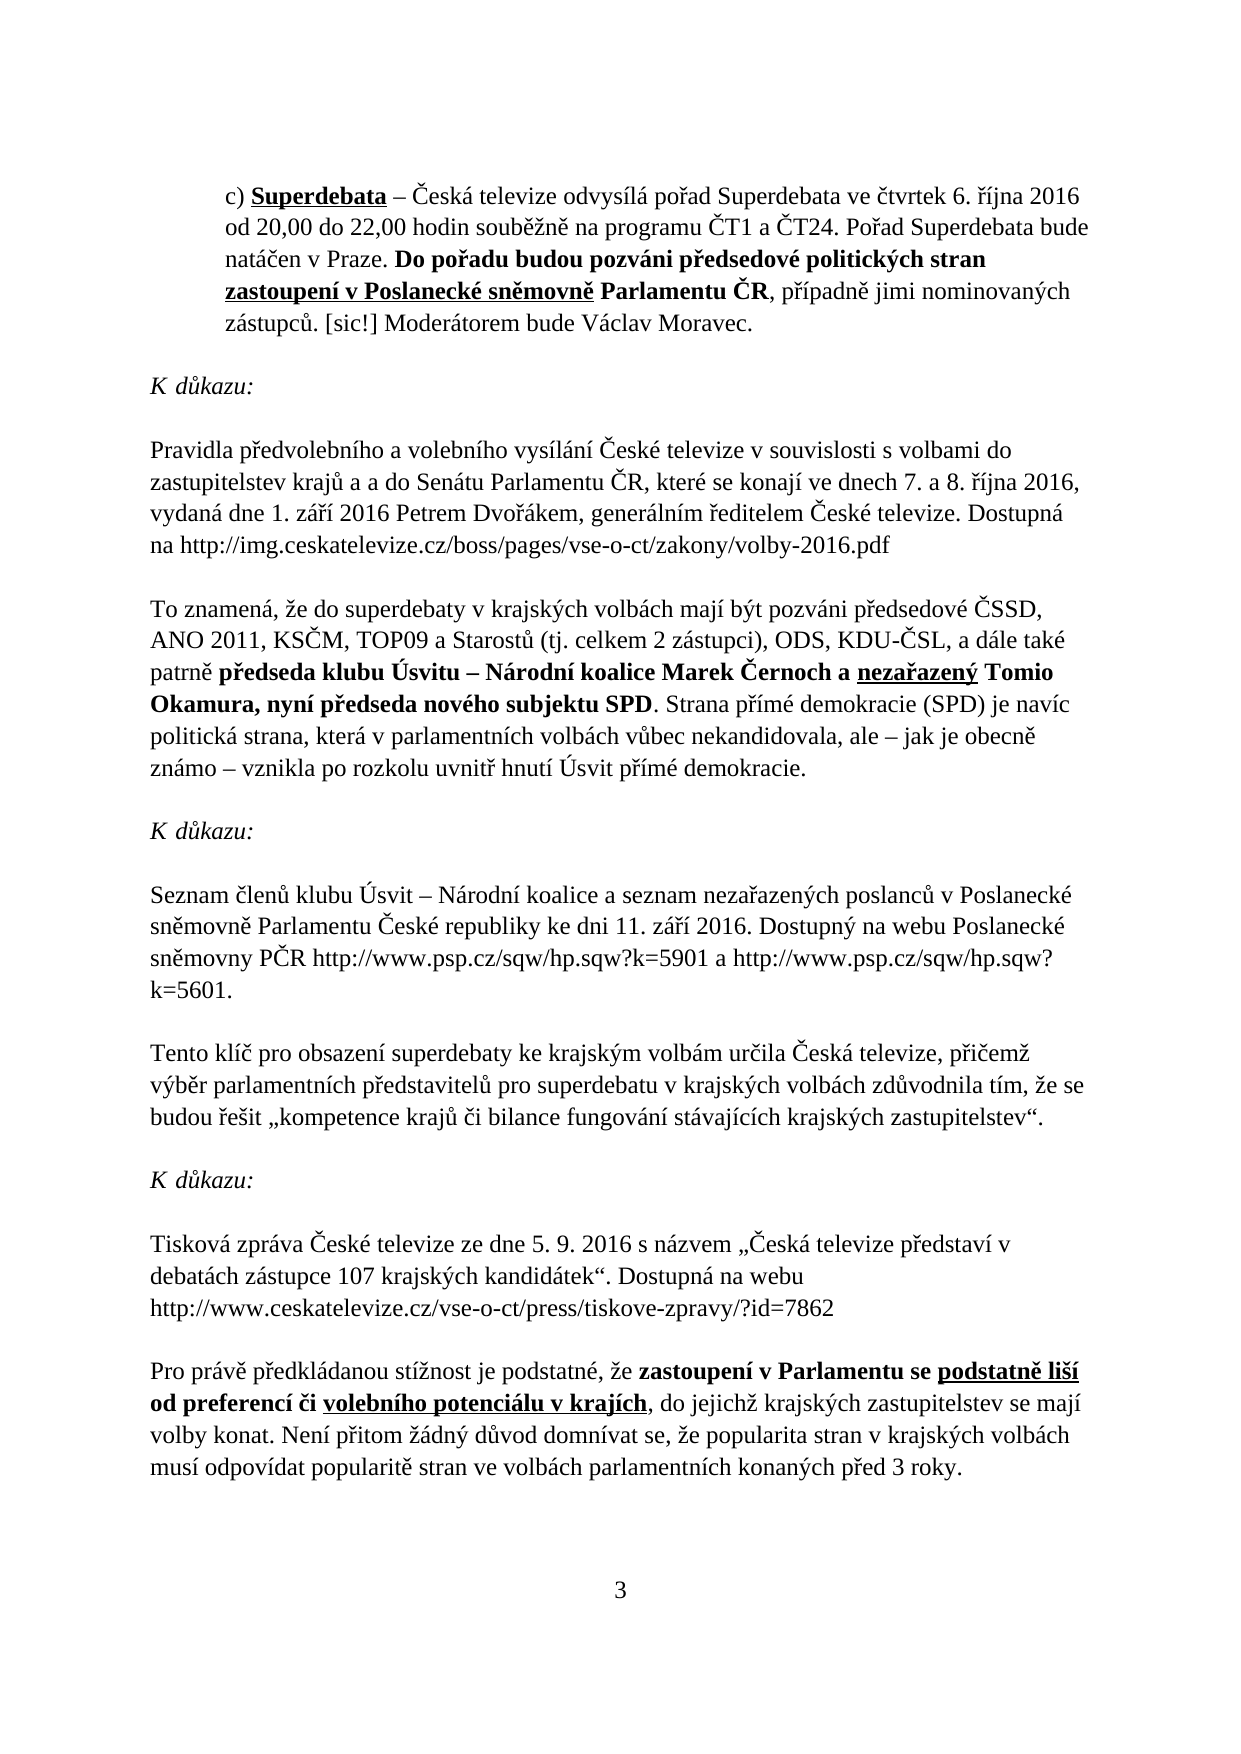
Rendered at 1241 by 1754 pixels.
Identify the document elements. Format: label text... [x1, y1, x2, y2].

text Tisková zpráva České televize ze dne 5. 9. 2016 s názvem „Česká televize představí v debatách zástupce 107 krajských kandidátek“. Dostupná na webu http://www.ceskatelevize.cz/vse-o-ct/press/tiskove-zpravy/?id=7862 [150, 1230, 1091, 1321]
text Seznam členů klubu Úsvit – Národní koalice a seznam nezařazených poslanců v Poslanecké sněmovně Parlamentu České republiky ke dni 11. září 2016. Dostupný na webu Poslanecké sněmovny PČR http://www.psp.cz/sqw/hp.sqw?k=5901 a http://www.psp.cz/sqw/hp.sqw?k=5601. [150, 881, 1091, 1004]
text K důkazu: [150, 1167, 1091, 1194]
text Pro právě předkládanou stížnost je podstatné, že zastoupení v Parlamentu se podstatně liší od preferencí či volebního potenciálu v krajích, do jejichž krajských zastupitelstev se mají volby konat. Není přitom žádný důvod domnívat se, že popularita stran v krajských volbách musí odpovídat popularitě stran ve volbách parlamentních konaných před 3 roky. [150, 1357, 1091, 1480]
text K důkazu: [150, 817, 1091, 845]
text K důkazu: [150, 372, 1091, 400]
text c) Superdebata – Česká televize odvysílá pořad Superdebata ve čtvrtek 6. října 2016 od 20,00 do 22,00 hodin souběžně na programu ČT1 a ČT24. Pořad Superdebata bude natáčen v Praze. Do pořadu budou pozváni předsedové politických stran zastoupení v Poslanecké sněmovně Parlamentu ČR, případně jimi nominovaných zástupců. [sic!] Moderátorem bude Václav Moravec. [225, 182, 1091, 337]
text Pravidla předvolebního a volebního vysílání České televize v souvislosti s volbami do zastupitelstev krajů a a do Senátu Parlamentu ČR, které se konají ve dnech 7. a 8. října 2016, vydaná dne 1. září 2016 Petrem Dvořákem, generálním ředitelem České televize. Dostupná na http://img.ceskatelevize.cz/boss/pages/vse-o-ct/zakony/volby-2016.pdf [150, 436, 1091, 559]
text To znamená, že do superdebaty v krajských volbách mají být pozváni předsedové ČSSD, ANO 2011, KSČM, TOP09 a Starostů (tj. celkem 2 zástupci), ODS, KDU­‑ČSL, a dále také patrně předseda klubu Úsvitu – Národní koalice Marek Černoch a nezařazený Tomio Okamura, nyní předseda nového subjektu SPD. Strana přímé demokracie (SPD) je navíc politická strana, která v parlamentních volbách vůbec nekandidovala, ale – jak je obecně známo – vznikla po rozkolu uvnitř hnutí Úsvit přímé demokracie. [150, 595, 1091, 781]
text Tento klíč pro obsazení superdebaty ke krajským volbám určila Česká televize, přičemž výběr parlamentních představitelů pro superdebatu v krajských volbách zdůvodnila tím, že se budou řešit „kompetence krajů či bilance fungování stávajících krajských zastupitelstev“. [150, 1039, 1091, 1131]
